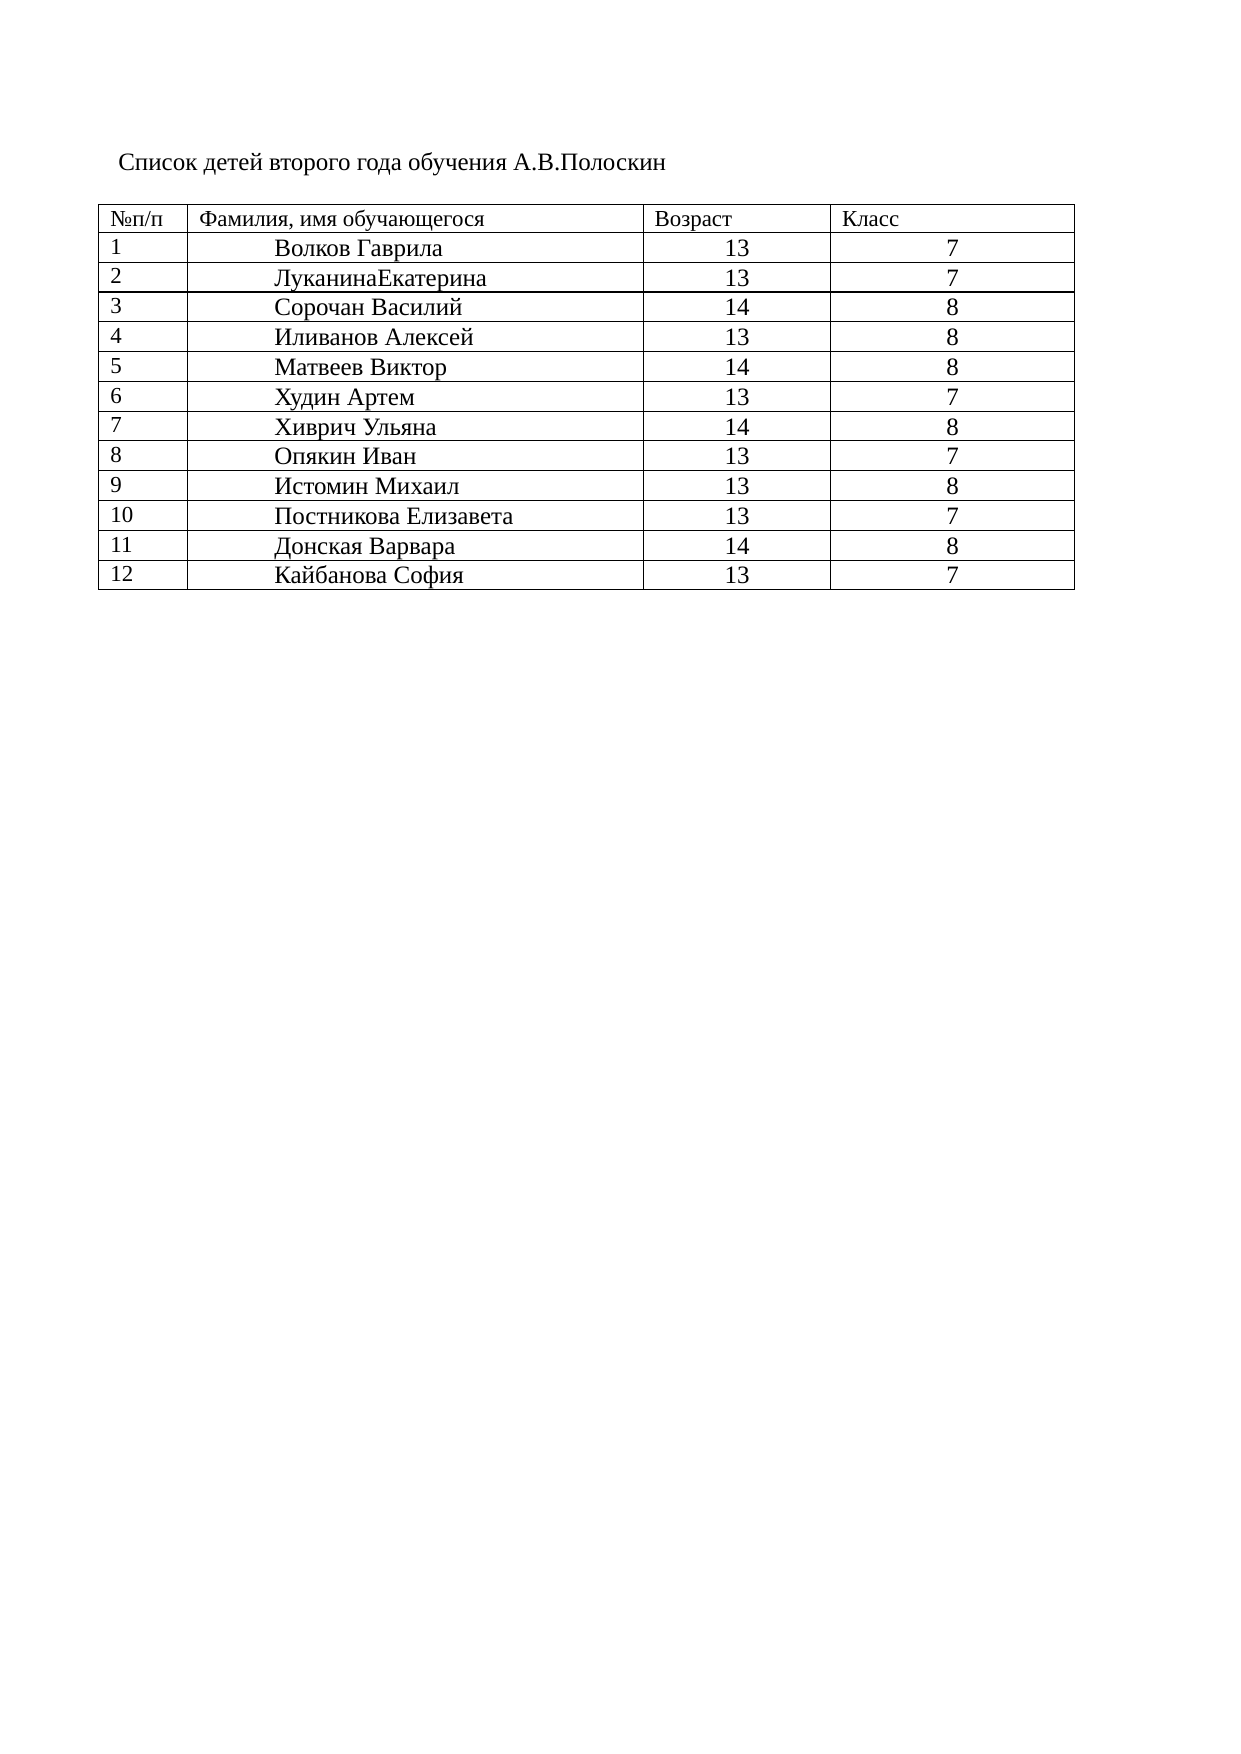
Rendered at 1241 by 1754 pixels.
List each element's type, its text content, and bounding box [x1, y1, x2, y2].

table_cell 13 [644, 322, 830, 351]
text Список детей второго года обучения А.В.Полоскин [118, 147, 1122, 176]
table_cell 8 [99, 441, 187, 470]
table_cell 13 [644, 382, 830, 411]
table_cell 8 [831, 293, 1074, 321]
table_cell 7 [831, 233, 1074, 262]
table_cell Сорочан Василий [188, 293, 643, 321]
table_cell 1 [99, 233, 187, 262]
table_cell Донская Варвара [188, 531, 643, 559]
table_cell 8 [831, 322, 1074, 351]
table_cell 7 [831, 263, 1074, 291]
table_cell Иливанов Алексей [188, 322, 643, 351]
table_cell Истомин Михаил [188, 471, 643, 500]
table_cell Волков Гаврила [188, 233, 643, 262]
table_cell 10 [99, 501, 187, 530]
table_cell 13 [644, 263, 830, 291]
table_cell 7 [99, 412, 187, 440]
table_cell 8 [831, 531, 1074, 559]
table_header №п/п [99, 205, 187, 232]
table_cell 11 [99, 531, 187, 559]
table_cell 7 [831, 561, 1074, 589]
table_header Фамилия, имя обучающегося [188, 205, 643, 232]
table_cell 9 [99, 471, 187, 500]
table_header Возраст [644, 205, 830, 232]
table_cell Опякин Иван [188, 441, 643, 470]
table_cell Худин Артем [188, 382, 643, 411]
table_cell 14 [644, 352, 830, 381]
table_cell 4 [99, 322, 187, 351]
table_cell ЛуканинаЕкатерина [188, 263, 643, 291]
table_cell 5 [99, 352, 187, 381]
table_cell 12 [99, 561, 187, 589]
table_cell 6 [99, 382, 187, 411]
table_cell Постникова Елизавета [188, 501, 643, 530]
table_cell 7 [831, 441, 1074, 470]
table_cell 2 [99, 263, 187, 291]
table_cell 8 [831, 471, 1074, 500]
table_cell Хиврич Ульяна [188, 412, 643, 440]
table_cell 13 [644, 441, 830, 470]
table_cell 13 [644, 233, 830, 262]
table_cell 14 [644, 293, 830, 321]
table_cell Кайбанова София [188, 561, 643, 589]
table_cell Матвеев Виктор [188, 352, 643, 381]
table_cell 8 [831, 352, 1074, 381]
table_cell 13 [644, 471, 830, 500]
table_cell 14 [644, 412, 830, 440]
table_cell 3 [99, 293, 187, 321]
table_cell 13 [644, 501, 830, 530]
table_cell 7 [831, 501, 1074, 530]
table_header Класс [831, 205, 1074, 232]
table_cell 14 [644, 531, 830, 559]
table_cell 8 [831, 412, 1074, 440]
table_cell 7 [831, 382, 1074, 411]
table_cell 13 [644, 561, 830, 589]
